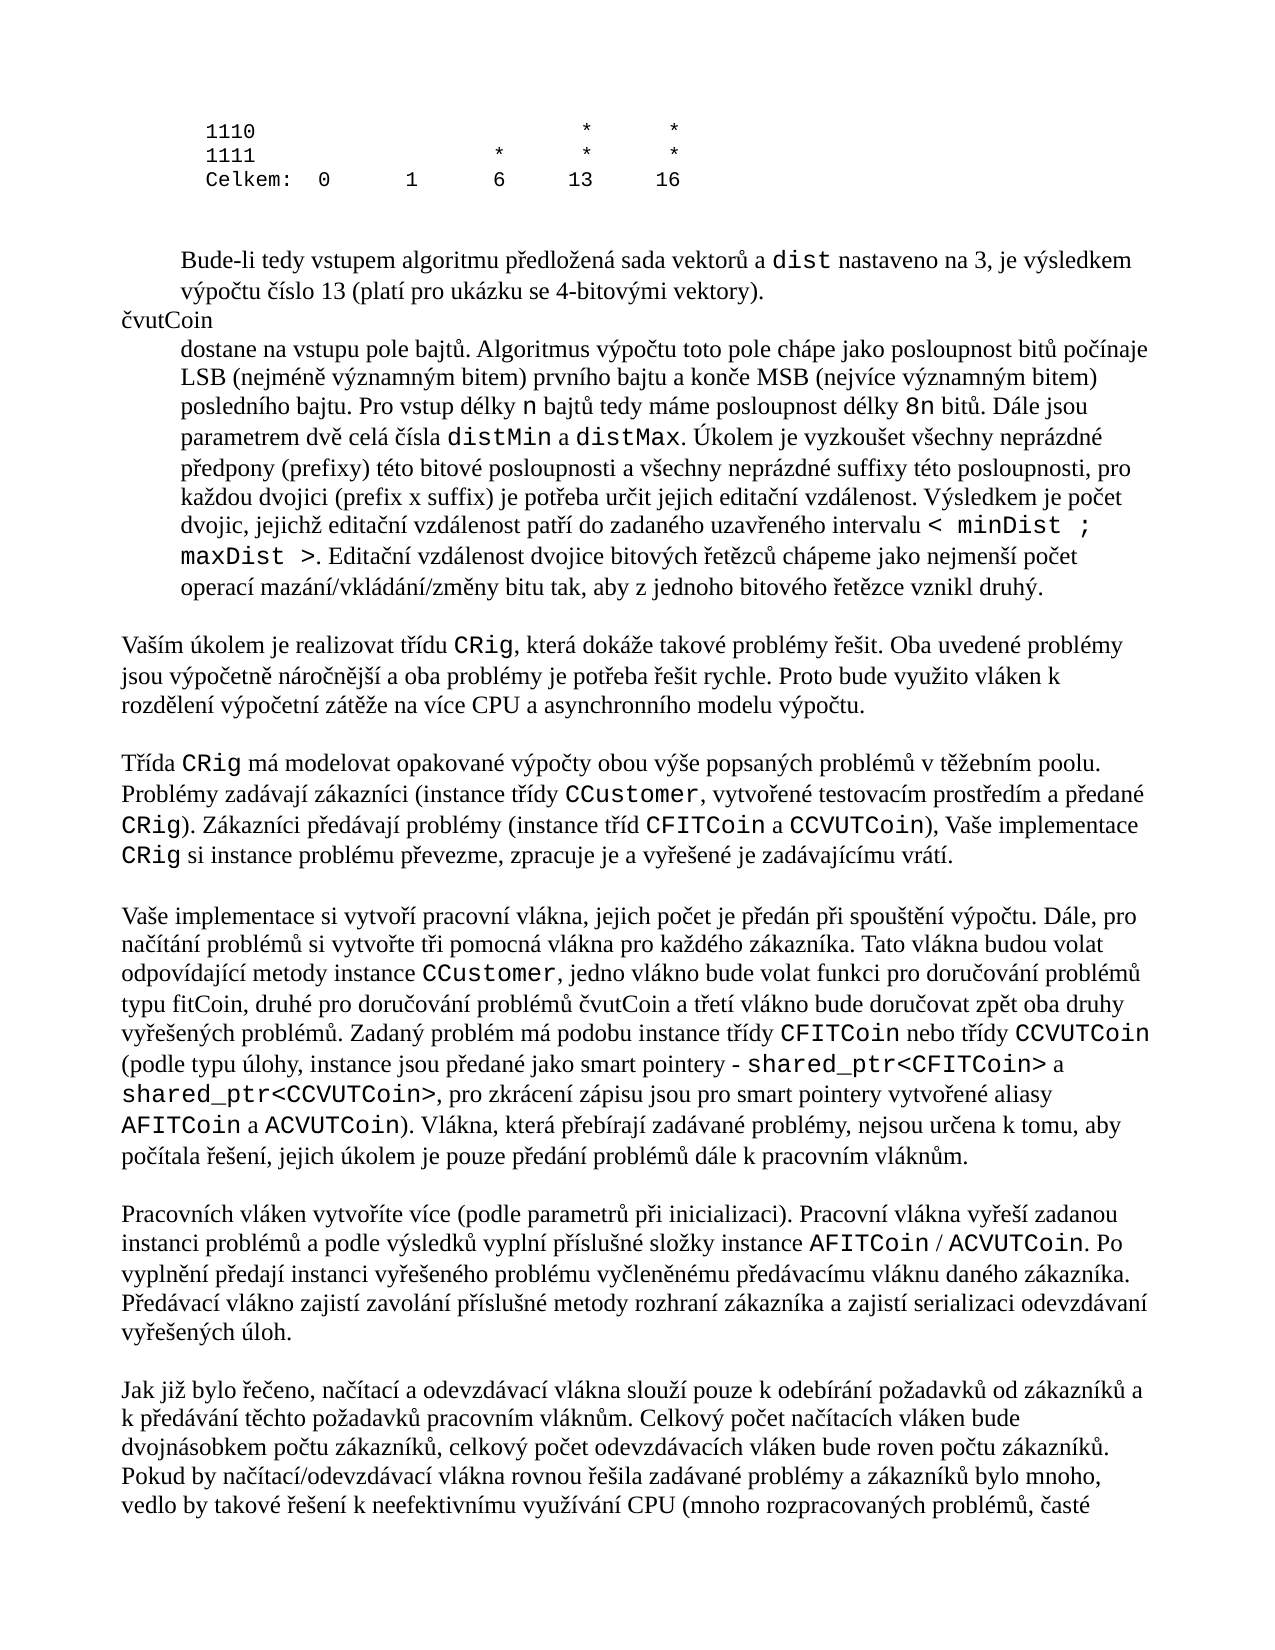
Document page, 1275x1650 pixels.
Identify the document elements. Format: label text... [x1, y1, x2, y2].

table_cell Úkolem je realizovat třídu, která bude umožňovat rychle těžit kryptoměnu. Boom kryptoměn zaznamenalo i ČVUT a naše fakulta a probíhá příprava na ICO této virtuální měny. Pro zajištění transakcí se používají výpočetně náročné operace, které zároveň umožňují takovou měnu těžit. Vaším úkolem je implementovat program, který dokáže tuto těžbu pomocí vláken rozkládat na všechny dostupné procesory. Protože nedošlo k dohodě mezi ČVUT a FIT, má plánovaná měna dva různé algoritmy těžení. Vznikají tak různé varianty měny, které budeme pracovně nazývat fitCoin a čvutCoin. fitCoin dostane na vstupu pole 32 bitových neznaménkových celých čísel - bitových vektorů. Dále má parametrem zadanou vzdálenost dist. Algoritmus těžení hledá, kolik existuje různých 32 bitových čísel x takových, že se liší od každého ze zadaných vektorů nejvýše v dist bitech. Výpočet je demonstrován na příkladu, pouze pro přehlednost uvažujeme pouze 4 bitová čísla. Pokud budou zadané vektory: 0011 0101 0110 Pak dostaneme pro čísla x následující počty odlišných bitů: ≤0 ≤1 ≤2 ≤3 ≤4 0000 * * * 0001 * * 0010 * * 0011 * * * 0100 * * 0101 * * * 0110 * * * 0111 * * * * 1000 * * 1001 * 1010 * 1011 * * 1100 * 1101 * * 1110 * * 1111 * * * Celkem: 0 1 6 13 16 Bude-li tedy vstupem algoritmu předložená sada vektorů a dist nastaveno na 3, je výsledkem výpočtu číslo 13 (platí pro ukázku se 4-bitovými vektory). čvutCoin dostane na vstupu pole bajtů. Algoritmus výpočtu toto pole chápe jako posloupnost bitů počínaje LSB (nejméně významným bitem) prvního bajtu a konče MSB (nejvíce významným bitem) posledního bajtu. Pro vstup délky n bajtů tedy máme posloupnost délky 8n bitů. Dále jsou parametrem dvě celá čísla distMin a distMax. Úkolem je vyzkoušet všechny neprázdné předpony (prefixy) této bitové posloupnosti a všechny neprázdné suffixy této posloupnosti, pro každou dvojici (prefix x suffix) je potřeba určit jejich editační vzdálenost. Výsledkem je počet dvojic, jejichž editační vzdálenost patří do zadaného uzavřeného intervalu < minDist ; maxDist >. Editační vzdálenost dvojice bitových řetězců chápeme jako nejmenší počet operací mazání/vkládání/změny bitu tak, aby z jednoho bitového řetězce vznikl druhý. Vaším úkolem je realizovat třídu CRig, která dokáže takové problémy řešit. Oba uvedené problémy jsou výpočetně náročnější a oba problémy je potřeba řešit rychle. Proto bude využito vláken k rozdělení výpočetní zátěže na více CPU a asynchronního modelu výpočtu. Třída CRig má modelovat opakované výpočty obou výše popsaných problémů v těžebním poolu. Problémy zadávají zákazníci (instance třídy CCustomer, vytvořené testovacím prostředím a předané CRig). Zákazníci předávají problémy (instance tříd CFITCoin a CCVUTCoin), Vaše implementace CRig si instance problému převezme, zpracuje je a vyřešené je zadávajícímu vrátí. Vaše implementace si vytvoří pracovní vlákna, jejich počet je předán při spouštění výpočtu. Dále, pro načítání problémů si vytvořte tři pomocná vlákna pro každého zákazníka. Tato vlákna budou volat odpovídající metody instance CCustomer, jedno vlákno bude volat funkci pro doručování problémů typu fitCoin, druhé pro doručování problémů čvutCoin a třetí vlákno bude doručovat zpět oba druhy vyřešených problémů. Zadaný problém má podobu instance třídy CFITCoin nebo třídy CCVUTCoin (podle typu úlohy, instance jsou předané jako smart pointery - shared_ptr<CFITCoin> a shared_ptr<CCVUTCoin>, pro zkrácení zápisu jsou pro smart pointery vytvořené aliasy AFITCoin a ACVUTCoin). Vlákna, která přebírají zadávané problémy, nejsou určena k tomu, aby počítala řešení, jejich úkolem je pouze předání problémů dále k pracovním vláknům. Pracovních vláken vytvoříte více (podle parametrů při inicializaci). Pracovní vlákna vyřeší zadanou instanci problémů a podle výsledků vyplní příslušné složky instance AFITCoin / ACVUTCoin. Po vyplnění předají instanci vyřešeného problému vyčleněnému předávacímu vláknu daného zákazníka. Předávací vlákno zajistí zavolání příslušné metody rozhraní zákazníka a zajistí serializaci odevzdávaní vyřešených úloh. Jak již bylo řečeno, načítací a odevzdávací vlákna slouží pouze k odebírání požadavků od zákazníků a k předávání těchto požadavků pracovním vláknům. Celkový počet načítacích vláken bude dvojnásobkem počtu zákazníků, celkový počet odevzdávacích vláken bude roven počtu zákazníků. Pokud by načítací/odevzdávací vlákna rovnou řešila zadávané problémy a zákazníků bylo mnoho, vedlo by takové řešení k neefektivnímu využívání CPU (mnoho rozpracovaných problémů, časté přepínání kontextu, ...). Proto požadované řešení ponechává výpočty pouze na pracovních vláknech, kterých je pouze zadaný fixní počet. Rozhraním Vaší implementace bude třída CRig. V této třídě musí být k dispozici metody podle popisu níže (mohou existovat i další privátní metody potřebné pro Vaši implementaci): implicitní konstruktor inicializuje instanci třídy. destruktor uvolní prostředky alokované instancí CRig. Start (thr) metoda spustí vlastní výpočet. V této metodě vytvoříte potřebná pracovní vlákna pro výpočty. Pracovních vláken vytvořte celkem thr podle hodnoty parametru. Tím se spustí obsluha požadavků od zákazníků. Metoda Start se po spuštění pracovních vláken okamžitě vrací (tedy nečeká na doběhnutí výpočtů). Stop () metoda informuje, že se mají ukončit výpočty. Tedy je potřeba převzít zbývající požadavky od existujících zákazníků, počkat na jejich vypočtení a vrácení výsledků. Metoda Stop se vrátí volajícímu po doběhnutí a uvolnění jak načítacích, předávacích, tak pracovních vláken. Metoda Stop se musí vrátit do volajícího. Neukončujte celý program (nevolejte exit a podobné funkce), pokud ukončíte celý program, budete hodnoceni 0 body. AddCustomer ( c ) metoda přidá dalšího zákazníka do seznamu zákazníků obsluhovaných touto instancí. Parametrem je smart pointer (shared_ptr<CCustomer>, zkráceně ACustomer) začleňovaného zákazníka. Metoda AddCustomer musí mj. vytvořit dvě pomocná načítací vlákna, která budou tohoto nového zákazníka obsluhovat a předávací vlákno pro odevzdávání vyřešených zadání. Pozor: metodu lze zavolat ještě před voláním Start (tedy zákazníci jsou obsluhovaní, ale výpočetní vlákna ještě neexistují), tak i po spuštění Start (nový zákazník je přidán k existujícím a je zahájena jeho obsluha). Solve (fitCoin) - metoda vypočte sekvenčně jeden zadaný problém typu AFITCoin (parametr). Testovací prostředí nejprve zkouší sekvenční řešení, abyste případně snáze odhalili chyby v implementaci algoritmu. Solve (cvutCoin) - metoda vypočte sekvenčně jeden zadaný problém typu ACVUTCoin (parametr). Testovací prostředí nejprve zkouší sekvenční řešení, abyste případně snáze odhalili chyby v implementaci algoritmu. Třída CCustomer definuje rozhraní jednoho zákazníka. Zákazník je implementován v testovacím prostředí a je předán Vaší implementaci v podobě smart pointeru (shared_ptr<CCustomer> alias ACustomer). Rozhraní CCustomer má následující metody: destruktor uvolňuje prostředky alokované pro zákazníka, FITCoinGen() / CVUTCoinGen() metoda po zavolání vrací další instanci problému fitCoin/čvutCoin ke zpracování. Návratovou hodnotou je smart pointer (shared_ptr<CFITCoin> alias AFITCoin případně shared_ptr<CCVUTCoin> alias ACVUTCoin) s popisem problému k vyřešení. Pokud je vrácen prázdný smart pointer (obsahuje NULL), znamená to, že daný zákazník již nemá žádný další problém tohoto typu k vyřešení (ale stále může dodávat problémy typu druhého typu). Pokud metoda vrátí prázdný ukazatel, lze ukončit příslušné načítací vlákno. FITCoinAccept ( fitCoin ) / CVUTCoinAccept (cvutCoin) metodou se předá vyřešený problém typu fitCoin/čvutCoin zpět zákazníkovi. Je potřeba vrátit vyřešený problém tomu zákazníkovi, který problém zadal. Dále, je potřeba vrátit tu samou instanci problému, kterou dříve předala metoda FITCoinGen / CVUTCoinGen, pouze je v ní potřeba vyplnit vypočítané hodnoty. Metody FITCoinAccept / CVUTCoinAccept je potřeba volat serializovaně z odevzdávacího vlákna, toto vlákno musí být pro daného zákazníka stále stejné. Třída CFITCoin je deklarovaná a implementovaná v testovacím prostředí. Pro testování Vaší implementace je k dispozici v bloku podmíněného překladu (ponechte jej tak). Význam složek je následující: m_Vectors seznam 32 bitových vektorů zadání úlohy. Tato hodnota je vyplněna při vytváření zadání. m_DistMax maximální vzdálenost od zadaných bitových vektorů. Tato hodnota je vyplněna při vytváření zadání. m_Count je výsledkem výpočtu - počet 32 bitových hodnot x takových, že jejich vzdálenost od zadaných vektorů je nejvýše m_DistMax. Tuto hodnotu má vyplnit pracovní vlákno. implicitní konstruktor existuje pro usnadnění vytváření instance problému. Třída CCVUTCoin je deklarovaná a implementovaná v testovacím prostředí. Pro testování Vaší implementace je k dispozici v bloku podmíněného překladu (ponechte jej tak). Význam složek je následující: m_Data bajty tvořící bitovou posloupnost k analýze (bity čteme směrem od nejnižšího k nejvyššímu). Tato hodnota je vyplněna při vytváření zadání. m_DistMin, m_DistMax Rozmezí hodnot odlišnosti bitových řetězců při porovnávání. Tyto hodnoty jsou vyplněné při vytváření zadání. m_Count je výsledek výpočtu, který má vyplnit pracovní vlákno. Hodnota má udávat počet dvojic (předpona, přípona) zadané bitové posloupnosti takových, že jejich editační vzdálenost patří do intervalu hodnot < m_DistMin ; m_DistMax >. implicitní konstruktor existuje pro usnadnění vytváření instance problému. Odevzdávejte zdrojový kód s implementací požadované třídy CRig s požadovanými metodami. Můžete samozřejmě přidat i další podpůrné třídy a funkce. Do Vaší implementace nevkládejte funkci main ani direktivy pro vkládání hlavičkových souborů. Funkci main a hlavičkové soubory lze ponechat pouze v případě, že jsou zabalené v bloku podmíněného překladu. Využijte přiložený ukázkový soubor. Celá implementace patří do souboru solution.cpp, dodaný soubor je pouze mustr. Pokud zachováte bloky podmíněného překladu, můžete soubor solution.cpp odevzdávat jako řešení úlohy. Při řešení lze využít pthread nebo C++11 API pro práci s vlákny (viz vložené hlavičkové soubory). Dostupný kompilátor g++ verze 4.9, tato verze kompilátoru zvládá většinu C++11 a část C++14 konstrukcí. Nápověda: Nejprve implementujte sekvenční funkce řešení problémů fitCoin/čvutCoin. Správnost implementace lze ověřit lokálně pomocí infrastruktury v přiloženém archivu. Až budete mít funkce lokálně otestované, můžete je zkusit odevzdat na Progtest (pro tento pokus nechte ostatní metody třídy CRig s prázdným tělem). Takové řešení samozřejmě nedostane žádné body, ale uvidíte, zda správně projde sekvenčními testy. Abyste zapojili co nejvíce jader, zpracovávejte několik problémů najednou. Vyzvedněte je pomocí opakovaného volání FITCoinGen/CVUTCoinGen jednotlivých zákazníků, zajistěte si odevzdávací vlákno a zprovozněte komunikaci mezi přebíracími/pracovními a odevzdávacími vlákny. Není potřeba dodržovat pořadí při vracení řešení. Pokud budete najednou zpracovávat pouze jeden problém, nejspíše zaměstnáte pouze jedno vlákno a ostatní vlákna budou čekat bez užitku. Instance CRig je vytvářená opakovaně, pro různé vstupy. Nespoléhejte se na inicializaci globálních proměnných - při druhém a dalším zavolání budou mít globální proměnné hodnotu jinou. Je rozumné případné globální proměnné vždy inicializovat v konstruktoru nebo na začátku metody Start. Ještě lepší je nepoužívat globální proměnné vůbec. Nepoužívejte mutexy a podmíněné proměnné inicializované pomocí PTHREAD_MUTEX_INITIALIZER, důvod je stejný jako v minulém odstavci. Použijte raději pthread_mutex_init() nebo C++11 API. Testovací prostředí samo o sobě nevytváří žádná vlákna, tedy metoda Start sama o sobě nemusí být reentrantní (může používat globální proměnné, s omezením výše). Instance tříd CFITCoin / CCVUTCoin alokovalo testovací prostředí při vytváření příslušných smart pointerů. K uvolnění dojde automaticky po zrušení všech odkazů. Uvolnění těchto instancí tedy není Vaší starostí, stačí zrušit všechny odkazy na takto předané smart pointery. Váš program je ale zodpovědný za uvolnění všech ostatních prostředků, které si alokoval. Problémy musíte načítat, zpracovávat a odevzdávat průběžně. Postup, kdy si všechny problémy načtete do paměťových struktur a teprve pak je začnete zpracovávat, nebude fungovat. Takové řešení skončí deadlockem v prvním testu s více vlákny. Musíte zároveň obsluhovat požadavky typu fitCoin i čvutCoin. Řešení, které se bude snažit nejprve vyřešit všechny problémy jednoho typu a pak začne obsluhovat problémy druhého typu, skončí taktéž deadlockem. Musíte najednou obsluhovat více přidaných zákazníků. Pokud se budete snažit nejprve obsloužit zákazníka A, následně pouze zákazníka B, ..., skončíte taktéž v deadlocku. Volání metod FITCoinAccept/CVUTCoinAccept není reentrantní. Je potřeba volání obsluhovat pouze z jediného vlákna, toto vlákno musí být vytvořené zvlášť pro každého zákazníka. Neukončujte metodu Stop pomocí exit, pthread_exit a podobných funkcí. Pokud se funkce Stop nevrátí do volajícího, bude Vaše implementace vyhodnocena jako nesprávná. Využijte přiložená vzorová data. V archivu jednak naleznete ukázku volání rozhraní a dále několik testovacích vstupů a odpovídajících výsledků. V testovacím prostředí je k dispozici STL. Myslete ale na to, že ten samý STL kontejner nelze najednou zpřístupnit z více vláken. Více si o omezeních přečtěte např. na C++ reference - thread safety. Testovací prostředí je omezené velikostí paměti. Není uplatňován žádný explicitní limit, ale VM, ve které testy běží, je omezena 4 GiB celkové dostupné RAM. Úloha může být dost paměťově náročná, zejména pokud se rozhodnete pro jemné členění úlohy na jednotlivá vlákna. Pokud se rozhodnete pro takové jemné rozčlenění úlohy, možná budete muset přidat synchronizaci běhu vláken tak, aby celková potřebná paměť v žádný okamžik nepřesáhla rozumný limit. Pro běh máte garantováno, že Váš program má k dispozici nejméně 500 MiB pro Vaše data (data segment + stack + heap). Pro zvídavé - zbytek do 4GiB je zabraný běžícím OS, dalšími procesy, zásobníky Vašich vláken a nějakou rezervou. Pokud se rozhodnete pro všechny bonusy, je potřeba velmi pečlivě nastavovat granularitu řešeného problému. Pokud řešený problém rozdělíte na příliš mnoho drobných podproblémů, začne se příliš mnoho uplatňovat režie. Dále, pokud máte najednou rozpracováno příliš mnoho problémů (a každý je rozdělen na velké množství podproblémů), začne se výpočet dále zpomalovat (mj. se začnou hůře využívat cache CPU). Aby se tomu zabránilo, řídí referenční řešení počet najednou rozpracovaných úloh (navíc dynamicky podle velikosti rozpracované úlohy). Co znamenají jednotlivé testy: Test algoritmu (sekvencni) Testovací prostředí opakovaně volá metody Solve(fitCoin)/Solve(cvutCoin) pro různé vstupy a kontroluje vypočtené výsledky. Slouží pro otestování implementace Vašeho algoritmu. Není vytvářena instance CRig a není volaná metoda Start. Na tomto testu můžete ověřit, zda Vaše implementace algoritmu je dostatečně rychlá. Testují se náhodně generované problémy, nejedná se o data z dodané ukázky. Základní test/test několika/test mnoha thready Testovací prostředí vytváří instanci CRig pro různý počet vláken a zákazníků. Test zahlcení Testovací prostředí generuje velké množství požadavků a kontroluje, zda si s tím Vaše implementace poradí. Pokud nebudete rozumně řídit počet rozpracovaných požadavků, překročíte paměťový limit. Test zrychleni vypoctu Testovací prostředí spouští Vaši implementaci pro ta samá vstupní data s různým počtem vláken. Měří se čas běhu (wall i CPU). S rostoucím počtem vláken by měl wall time klesat, CPU time mírně růst (vlákna mají možnost běžet na dalších CPU). Pokud wall time neklesne, nebo klesne málo (např. pro 2 vlákna by měl ideálně klesnout na 0.5, existuje určitá rezerva), test není splněn. Busy waiting - pomale pozadavky Do volání FITCoinGen/CVUTCoinGen testovací prostředí vkládá uspávání vlákna (např. na 100 ms). Výpočetní vlákna tím nemají práci. Pokud výpočetní vlákna nejsou synchronizovaná blokujícím způsobem, výrazně vzroste CPU time a test selže. Busy waiting - pomale odevzdani Do volání FITCoinAccept/CVUTCoinAccept je vložena pauza. Pokud jsou špatně blokována vlákna načítající vstup, výrazně vzroste CPU time. (Tento scénář je zde méně pravděpodobný.) Busy waiting - complex Je kombinací dvou posledně jmenovaných testů. Velmi mnoho zákazníků Testovací prostředí zkouší přidávat mnoho zákazníků, každý zákazník má pouze několik málo požadavků a skončí. Po skončení zákazníka je potřeba průběžně ukončovat a uvolňovat načítací vlákna. Pokud se uvolnění načítacích vláken neděje průběžně, enormně vzroste paměťová náročnost a program spadne. Vzhledem k použitému HW je rozumné najednou obsluhovat přibližně 5-10 zákazníků. Jedná se o test bonusový. Rozlozeni zateze FITCoin Testovací prostředí zkouší, zda se do řešení jednoho problému typu fitCoin dokáže zapojit více dostupných vláken. Pokud chcete v tomto testu uspět, musíte Váš program navrhnout tak, aby bylo možné využít více vláken i při analýze jedné instance problému. Jedná se o test bonusový. Rozlozeni zateze CVUTCoin Testovací prostředí zkouší, zda se do řešení jednoho problému typu čvutCoin dokáže zapojit více dostupných vláken. Pokud chcete v tomto testu uspět, musíte Váš program navrhnout tak, aby bylo možné využít více vláken i při analýze jedné instance problému. Jedná se o test bonusový. Jak to vyřešit - pozor, SPOILER Pokud se nechcete obrat o dobrý pocit, že jste úlohu vyřešili zcela sami, nečtěte dále. Oba problémy jsou výpočetně náročnější a vyžadují používání bitových operátorů. Problém typu fitCoin je v principu potřeba řešit hrubou silou, tedy odzkoušet všechny možnosti a spočítat, ty, které vyhovují podmínce vzdálenosti. Pro n vektorů velikosti 32 bitů to dává n 232 porovnání. To je pro praktické nasazení příliš, takový výpočet by trval desítky sekund pro jedno zadání. Proto je potřeba zadané vektory předzpracovat. Pokud je ve všech vektorech hodnota nějakého bitu stejná, lze tento bit v testování vyloučit. Například pokud je ve všech vektorech nastaven bit č. 17 na hodnotu 0, pak bit 17 nebude ovlivňovat výsledek. Ze zadané sady vektorů tedy nejprve odstraňte fixní bity a teprve na takto omezeném vstupu spusťte hledání hrubou silou. Většinou se tím zmenší rozsah úlohy na cca n 220, což je časově mnohem lepší. Pokud provedete úpravu zadání z minulého odstavce, dostanete mnohem menší rozmezí testovaných hodnot. Zároveň ale tímto postupem nezískáte přímo výsledek. Například máme zadané bitové vektory se 18 fixními bity (tedy budeme testovat celkem 232-18 hodnot) a máme zadáno distMax=6. Pokud zpracujeme hodnotu x, která se od upravených bitových vektorů liší v 6 bitech, pak se do výsledku započte právě 1x. Pokud by se ale lišila v méně bitech, např. v 5 bitech, pak se do výsledku započte celkem 19 krát (4 odlišnosti - 172x, 3 odlišnosti - 988x, ...). Rozmyslete si, o jaký kombinatorický problém zde jde. Problém typu čvutCoin je postaven na problému porovnání editační vzdálenosti řetězců. Tedy na problému LCS, který znáte jako aplikaci dynamického programování. Protože prefixů i suffixů existuje celkem 8n (n je počet bajtů problému, prázdný řetězec netestujeme), lze problém vyřešit testováním 64n2 párů řetězců, každé porovnání spotřebuje řádově n2 operací. Celkem tedy řešení jednoho problému čvutCoin má složitost n4, vhodnou úpravou se dá složitost snížit na n3. Testovací prostředí si nejprve sekvenčně otestuje rychlost odevzdaného řešení, podle toho pak upraví rozsah zadávaných dat. Úprava rozsahu testovacích dat ale není neomezená, odevzdané řešení musí být rozumně efektivní. Výpočet fitCoinu musí redukovat fixní bity, naivní řešení s n 232 operacemi časově neprojde. Pro čvutCoin lze těsně projít i s řešením se složitostí n4. Vzhledem k heterogennímu charakteru vstupních dat se hodí objektový návrh s polymorfismem. Další nápověda - SUPERSPOILER Podle potřeby v průběhu řešení úlohy zveřejníme další nápovědy pro tápající studenty. [118, 118, 1157, 1522]
